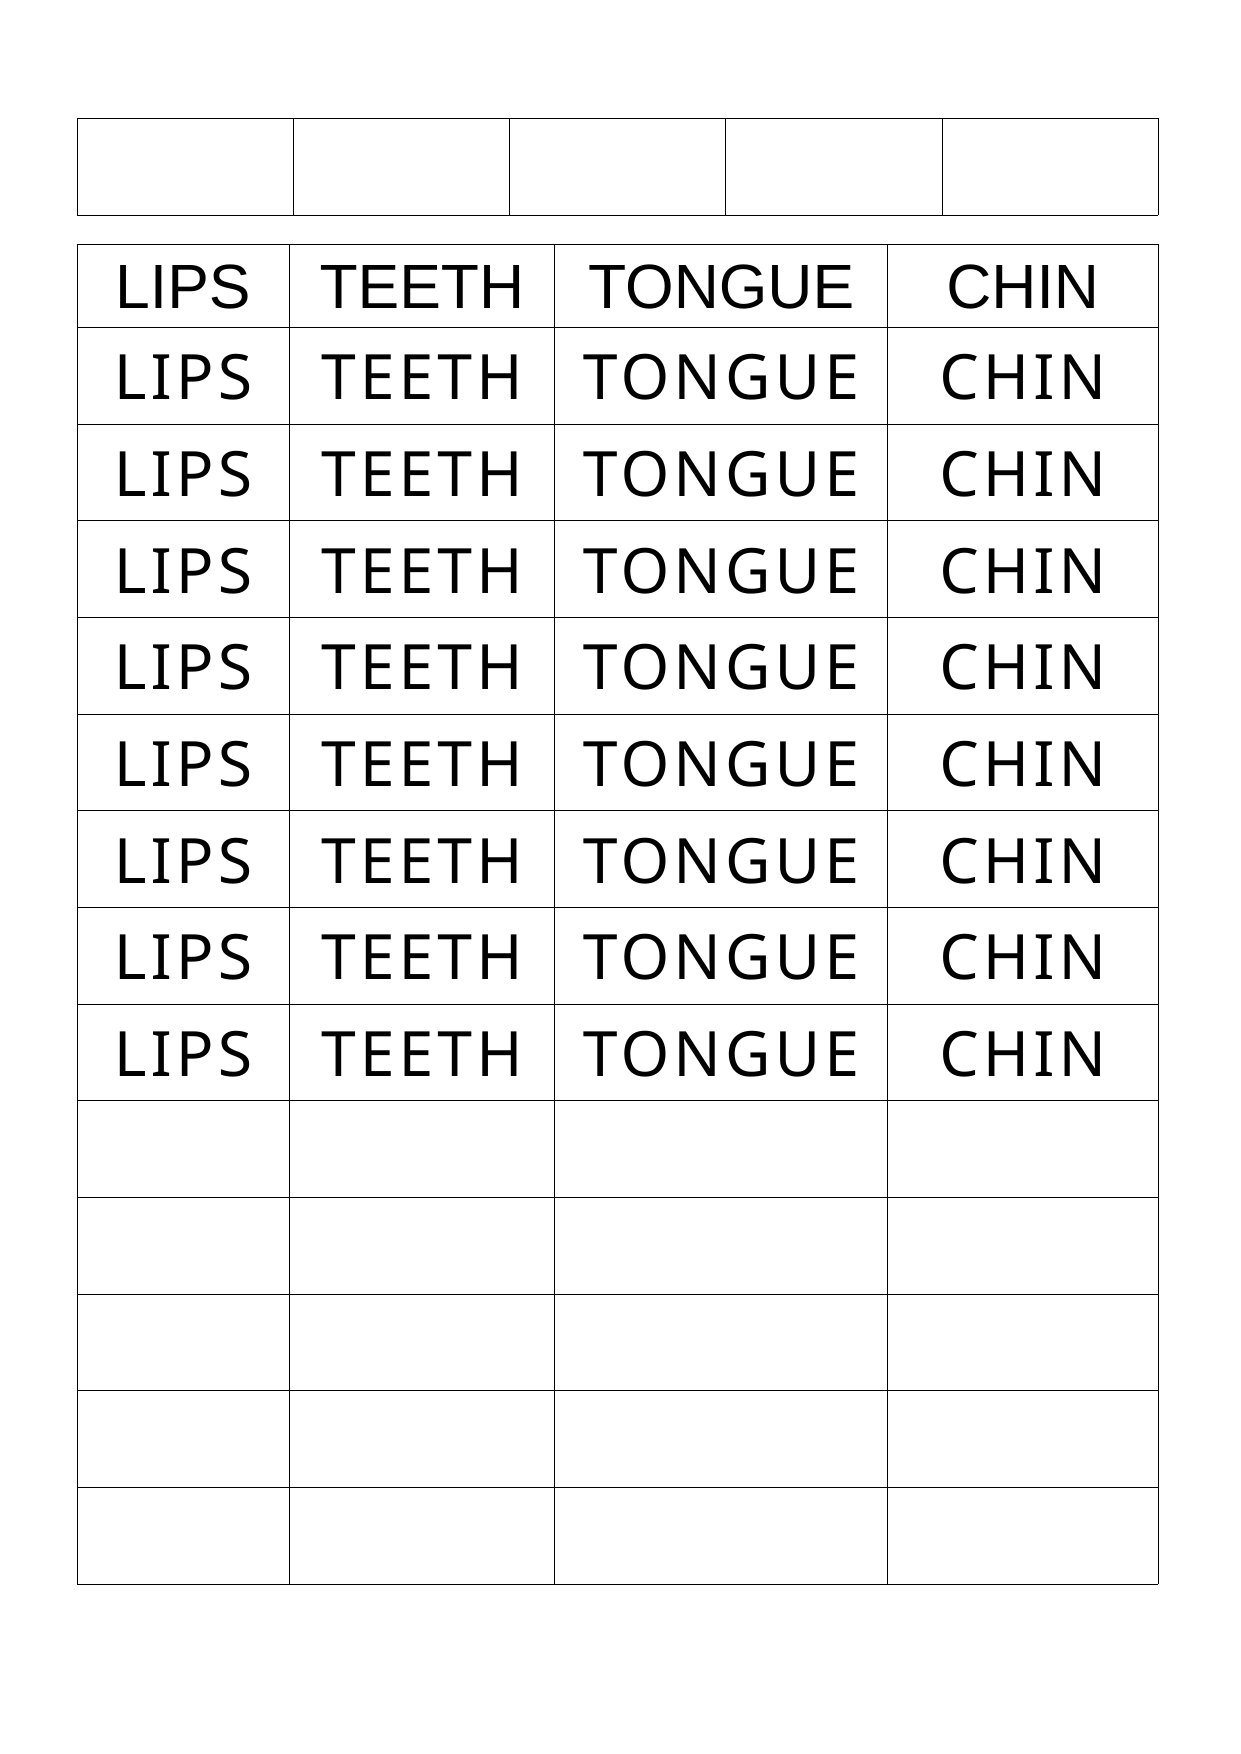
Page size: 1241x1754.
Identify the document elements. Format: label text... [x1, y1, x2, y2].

table_cell [510, 119, 725, 215]
table_cell [78, 1391, 289, 1487]
table_cell [555, 1101, 887, 1197]
table_cell [943, 119, 1158, 215]
table_cell TONGUE [555, 328, 887, 424]
table_cell TEETH [290, 1005, 554, 1100]
table_cell CHIN [888, 328, 1158, 424]
table_cell CHIN [888, 618, 1158, 714]
table_cell TEETH [290, 328, 554, 424]
table_cell [888, 1391, 1158, 1487]
table_cell [888, 1198, 1158, 1294]
table_cell [888, 1101, 1158, 1197]
table_cell [78, 119, 293, 215]
table_header LIPS [78, 245, 289, 327]
table_cell TEETH [290, 618, 554, 714]
table_cell LIPS [78, 328, 289, 424]
table_cell LIPS [78, 811, 289, 907]
table_cell LIPS [78, 521, 289, 617]
table_cell CHIN [888, 1005, 1158, 1100]
table_cell [726, 119, 942, 215]
table_cell LIPS [78, 1005, 289, 1100]
table_cell [290, 1101, 554, 1197]
table_cell [290, 1391, 554, 1487]
table_cell TEETH [290, 715, 554, 810]
table_cell [290, 1198, 554, 1294]
table_cell [294, 119, 509, 215]
table_cell [290, 1488, 554, 1584]
table_cell LIPS [78, 425, 289, 520]
table_cell [555, 1295, 887, 1390]
table_cell [78, 1295, 289, 1390]
table_header TEETH [290, 245, 554, 327]
table_cell [888, 1488, 1158, 1584]
table_cell TEETH [290, 811, 554, 907]
table_cell [290, 1295, 554, 1390]
table_cell LIPS [78, 908, 289, 1004]
table_cell CHIN [888, 521, 1158, 617]
table_cell [888, 1295, 1158, 1390]
table_cell TEETH [290, 425, 554, 520]
table_cell TONGUE [555, 1005, 887, 1100]
table_cell [78, 1488, 289, 1584]
table_cell CHIN [888, 811, 1158, 907]
table_cell CHIN [888, 908, 1158, 1004]
table_cell LIPS [78, 618, 289, 714]
table_cell [555, 1391, 887, 1487]
table_cell [555, 1488, 887, 1584]
table_header TONGUE [555, 245, 887, 327]
table_cell [555, 1198, 887, 1294]
table_cell CHIN [888, 715, 1158, 810]
table_cell [78, 1101, 289, 1197]
table_cell TEETH [290, 521, 554, 617]
table_cell TONGUE [555, 521, 887, 617]
table_cell [78, 1198, 289, 1294]
table_cell TONGUE [555, 715, 887, 810]
table_cell CHIN [888, 425, 1158, 520]
table_cell TONGUE [555, 811, 887, 907]
table_cell LIPS [78, 715, 289, 810]
table_cell TEETH [290, 908, 554, 1004]
table_cell TONGUE [555, 618, 887, 714]
table_cell TONGUE [555, 425, 887, 520]
table_header CHIN [888, 245, 1158, 327]
table_cell TONGUE [555, 908, 887, 1004]
